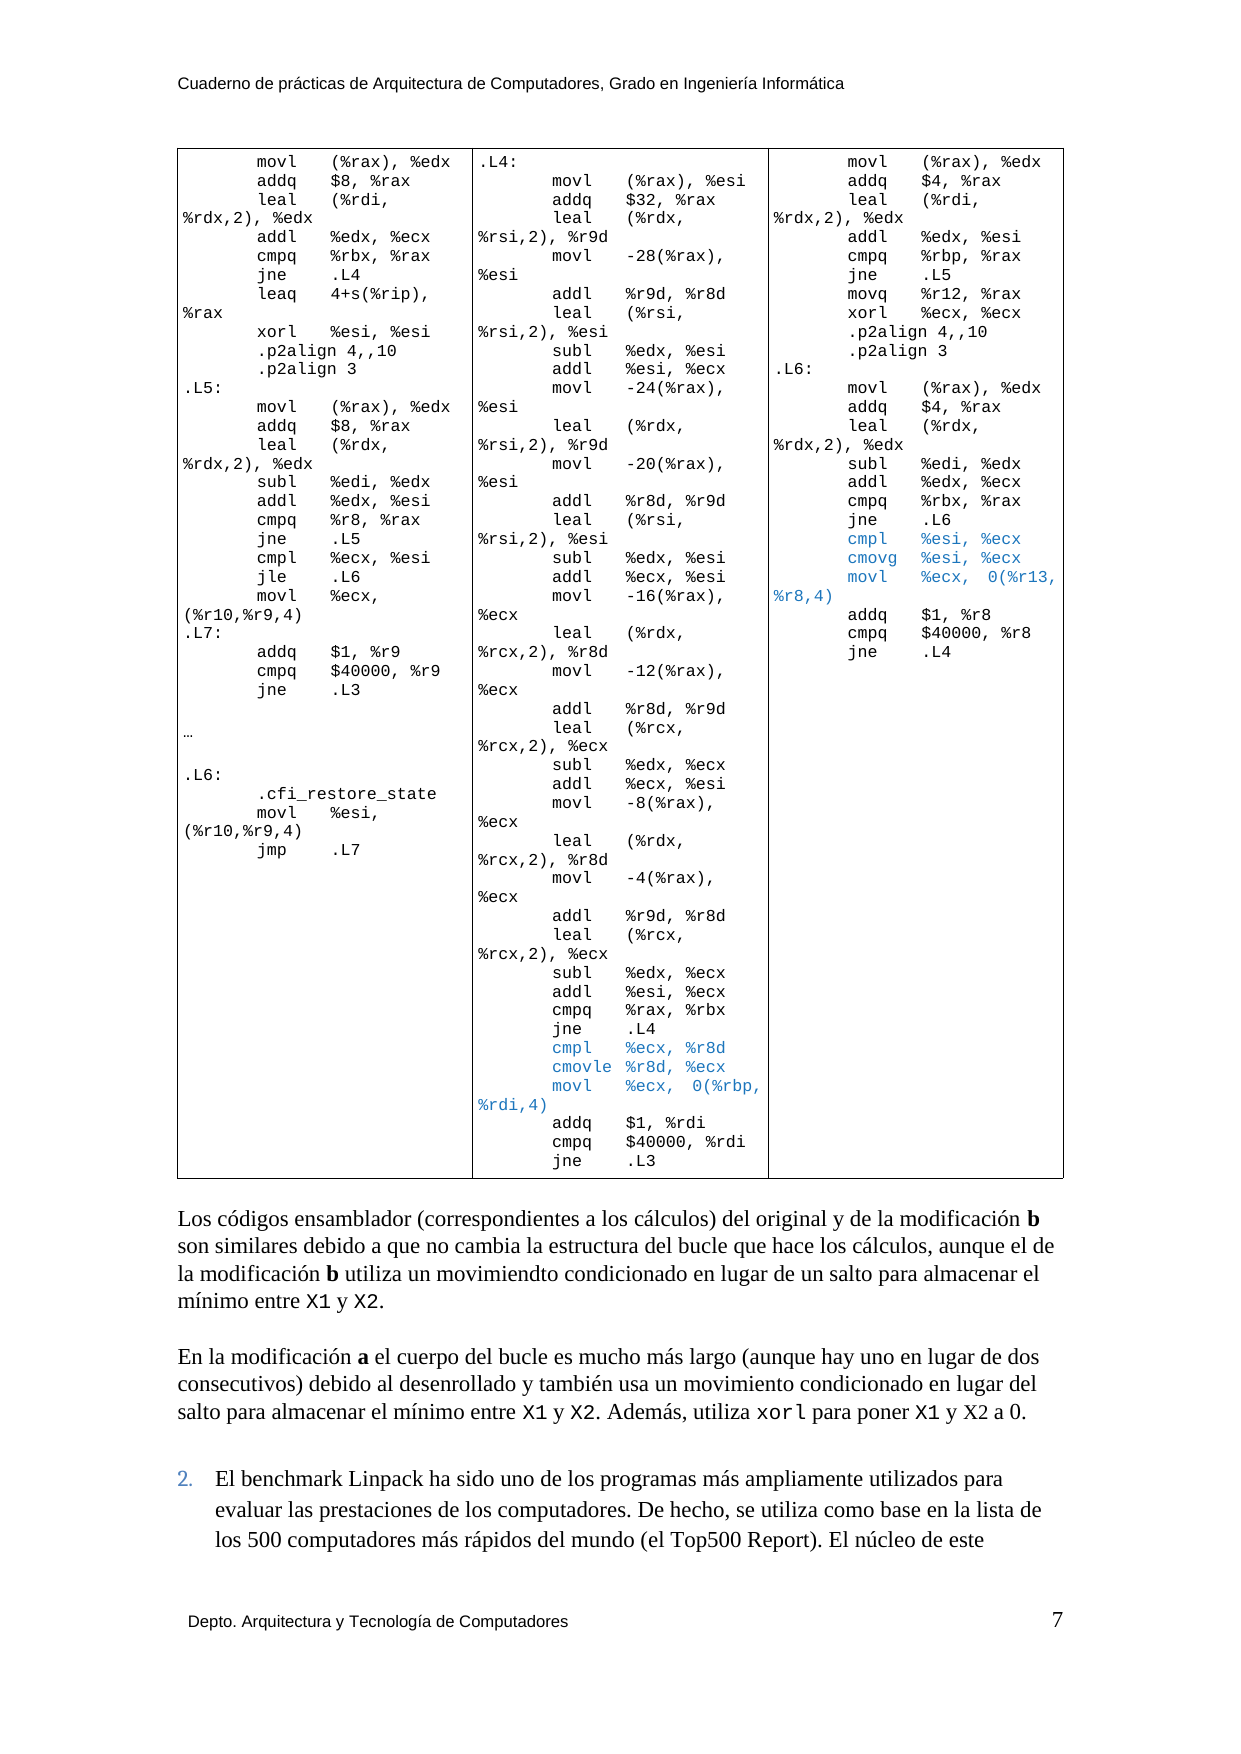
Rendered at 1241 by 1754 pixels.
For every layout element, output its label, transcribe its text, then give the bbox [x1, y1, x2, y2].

table_header movl (%rax), %edx addq $8, %rax leal (%rdi,%rdx,2), %edx addl %edx, %ecx cmpq %rbx, %rax jne .L4 leaq 4+s(%rip), %rax xorl %esi, %esi .p2align 4,,10 .p2align 3 .L5: movl (%rax), %edx addq $8, %rax leal (%rdx,%rdx,2), %edx subl %edi, %edx addl %edx, %esi cmpq %r8, %rax jne .L5 cmpl %ecx, %esi jle .L6 movl %ecx, (%r10,%r9,4) .L7: addq $1, %r9 cmpq $40000, %r9 jne .L3 … .L6: .cfi_restore_state movl %esi, (%r10,%r9,4) jmp .L7 [178, 149, 472, 1177]
text Los códigos ensamblador (correspondientes a los cálculos) del original y de la modificación b son similares debido a que no cambia la estructura del bucle que hace los cálculos, aunque el de la modificación b utiliza un movimiendto condicionado en lugar de un salto para almacenar el mínimo entre X1 y X2. [177, 1205, 1063, 1315]
list El benchmark Linpack ha sido uno de los programas más ampliamente utilizados para evaluar las prestaciones de los computadores. De hecho, se utiliza como base en la lista de los 500 computadores más rápidos del mundo (el Top500 Report). El núcleo de este [177, 1465, 1063, 1553]
table_header .L4: movl (%rax), %esi addq $32, %rax leal (%rdx,%rsi,2), %r9d movl -28(%rax), %esi addl %r9d, %r8d leal (%rsi,%rsi,2), %esi subl %edx, %esi addl %esi, %ecx movl -24(%rax), %esi leal (%rdx,%rsi,2), %r9d movl -20(%rax), %esi addl %r8d, %r9d leal (%rsi,%rsi,2), %esi subl %edx, %esi addl %ecx, %esi movl -16(%rax), %ecx leal (%rdx,%rcx,2), %r8d movl -12(%rax), %ecx addl %r8d, %r9d leal (%rcx,%rcx,2), %ecx subl %edx, %ecx addl %ecx, %esi movl -8(%rax), %ecx leal (%rdx,%rcx,2), %r8d movl -4(%rax), %ecx addl %r9d, %r8d leal (%rcx,%rcx,2), %ecx subl %edx, %ecx addl %esi, %ecx cmpq %rax, %rbx jne .L4 cmpl %ecx, %r8d cmovle %r8d, %ecx movl %ecx, 0(%rbp,%rdi,4) addq $1, %rdi cmpq $40000, %rdi jne .L3 [473, 149, 768, 1177]
text En la modificación a el cuerpo del bucle es mucho más largo (aunque hay uno en lugar de dos consecutivos) debido al desenrollado y también usa un movimiento condicionado en lugar del salto para almacenar el mínimo entre X1 y X2. Además, utiliza xorl para poner X1 y X2 a 0. [177, 1343, 1063, 1426]
table_header movl (%rax), %edx addq $4, %rax leal (%rdi,%rdx,2), %edx addl %edx, %esi cmpq %rbp, %rax jne .L5 movq %r12, %rax xorl %ecx, %ecx .p2align 4,,10 .p2align 3 .L6: movl (%rax), %edx addq $4, %rax leal (%rdx,%rdx,2), %edx subl %edi, %edx addl %edx, %ecx cmpq %rbx, %rax jne .L6 cmpl %esi, %ecx cmovg %esi, %ecx movl %ecx, 0(%r13, %r8,4) addq $1, %r8 cmpq $40000, %r8 jne .L4 [769, 149, 1063, 1177]
